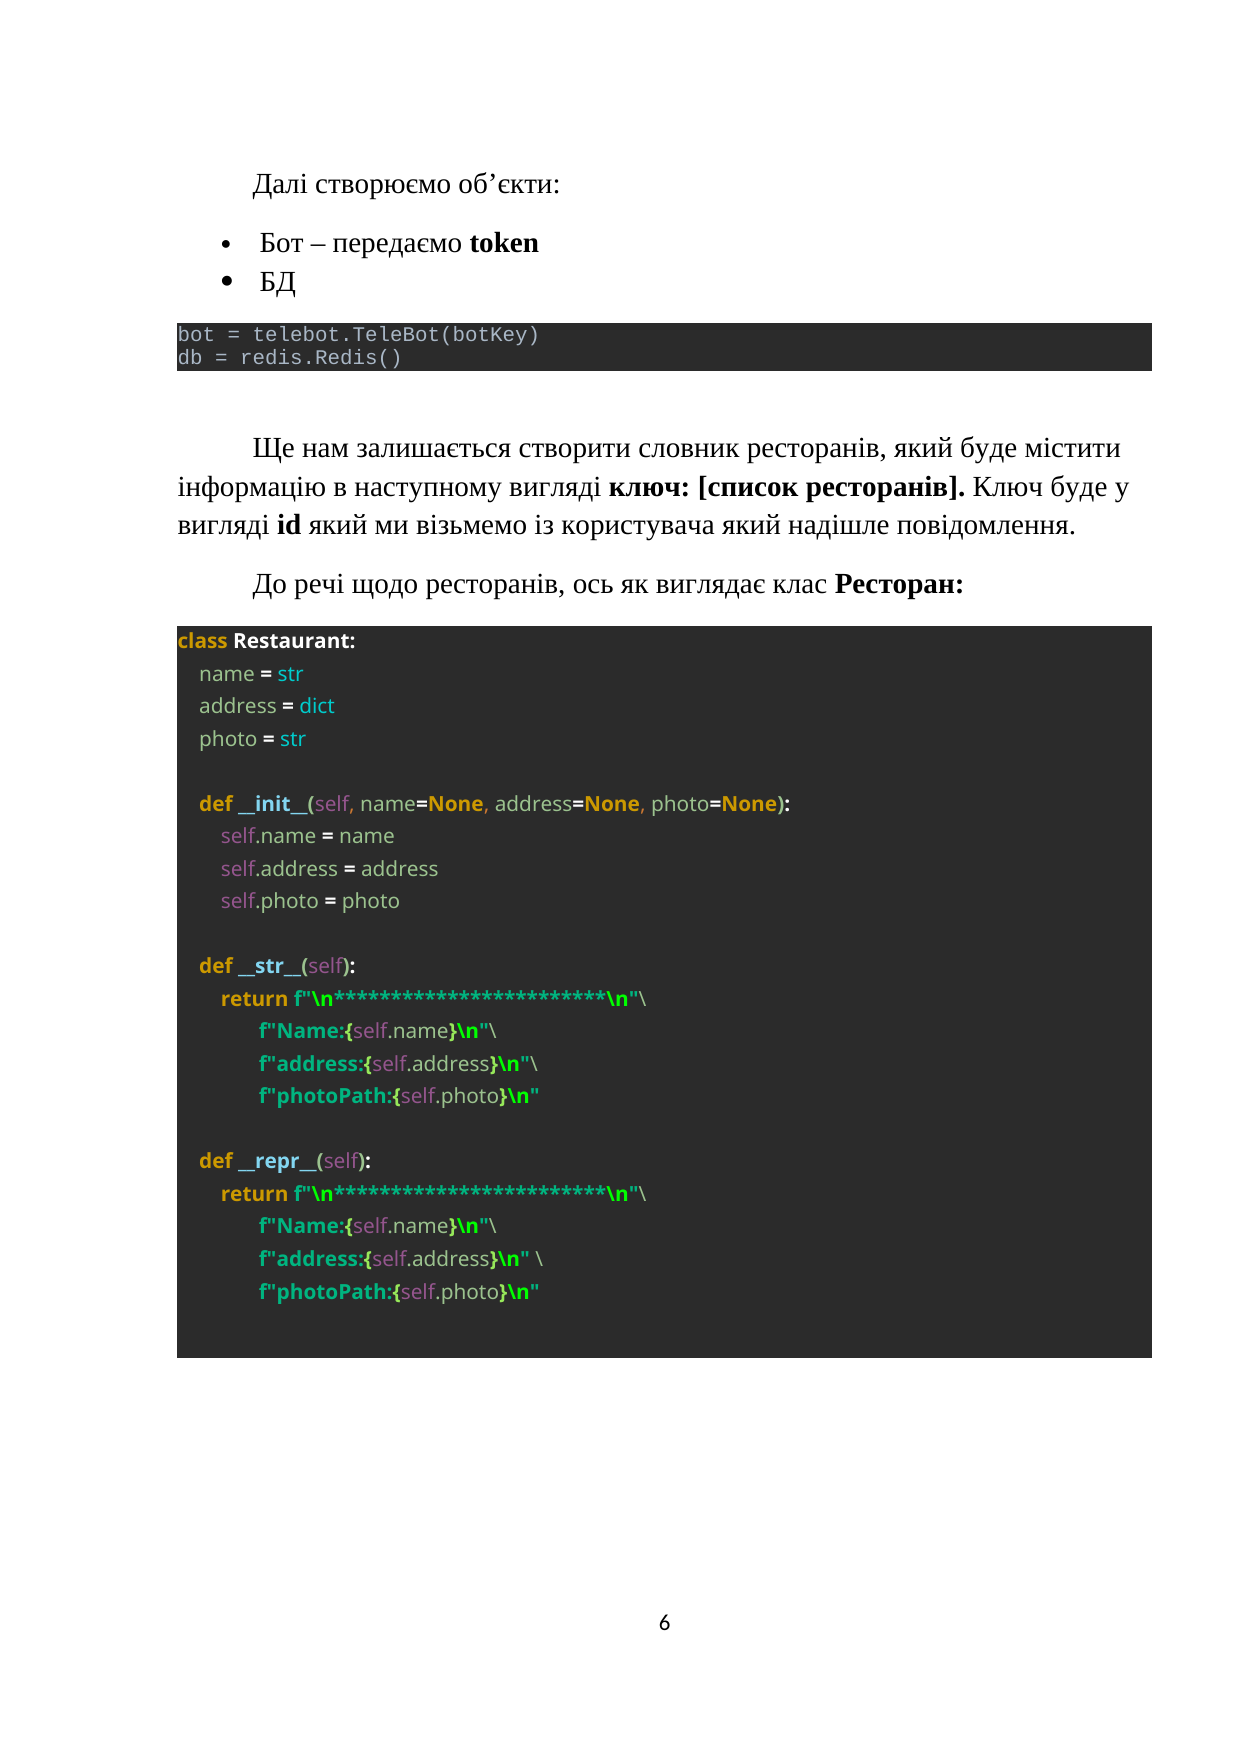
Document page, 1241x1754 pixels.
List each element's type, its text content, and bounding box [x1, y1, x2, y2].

list БД [222, 264, 1152, 298]
text bot = telebot.TeleBot(botKey) db = redis.Redis() [177, 323, 1152, 371]
text До речі щодо ресторанів, ось як виглядає клас Ресторан: [177, 567, 1152, 600]
text Далі створюємо об’єкти: [177, 166, 1152, 200]
list Бот – передаємо token [222, 226, 1152, 259]
text Ще нам залишається створити словник ресторанів, який буде містити інформацію в наступному вигляді ключ: [список ресторанів]. Ключ буде у вигляді id який ми візьмемо із користувача який надішле повідомлення. [177, 430, 1152, 541]
text class Restaurant: name = str address = dict photo = str def __init__(self, name=None, address=None, photo=None): self.name = name self.address = address self.photo = photo def __str__(self): return f"\n************************\n"\ f"Name:{self.name}\n"\ f"address:{self.address}\n"\ f"photoPath:{self.photo}\n" def __repr__(self): return f"\n************************\n"\ f"Name:{self.name}\n"\ f"address:{self.address}\n" \ f"photoPath:{self.photo}\n" [177, 626, 1152, 1305]
